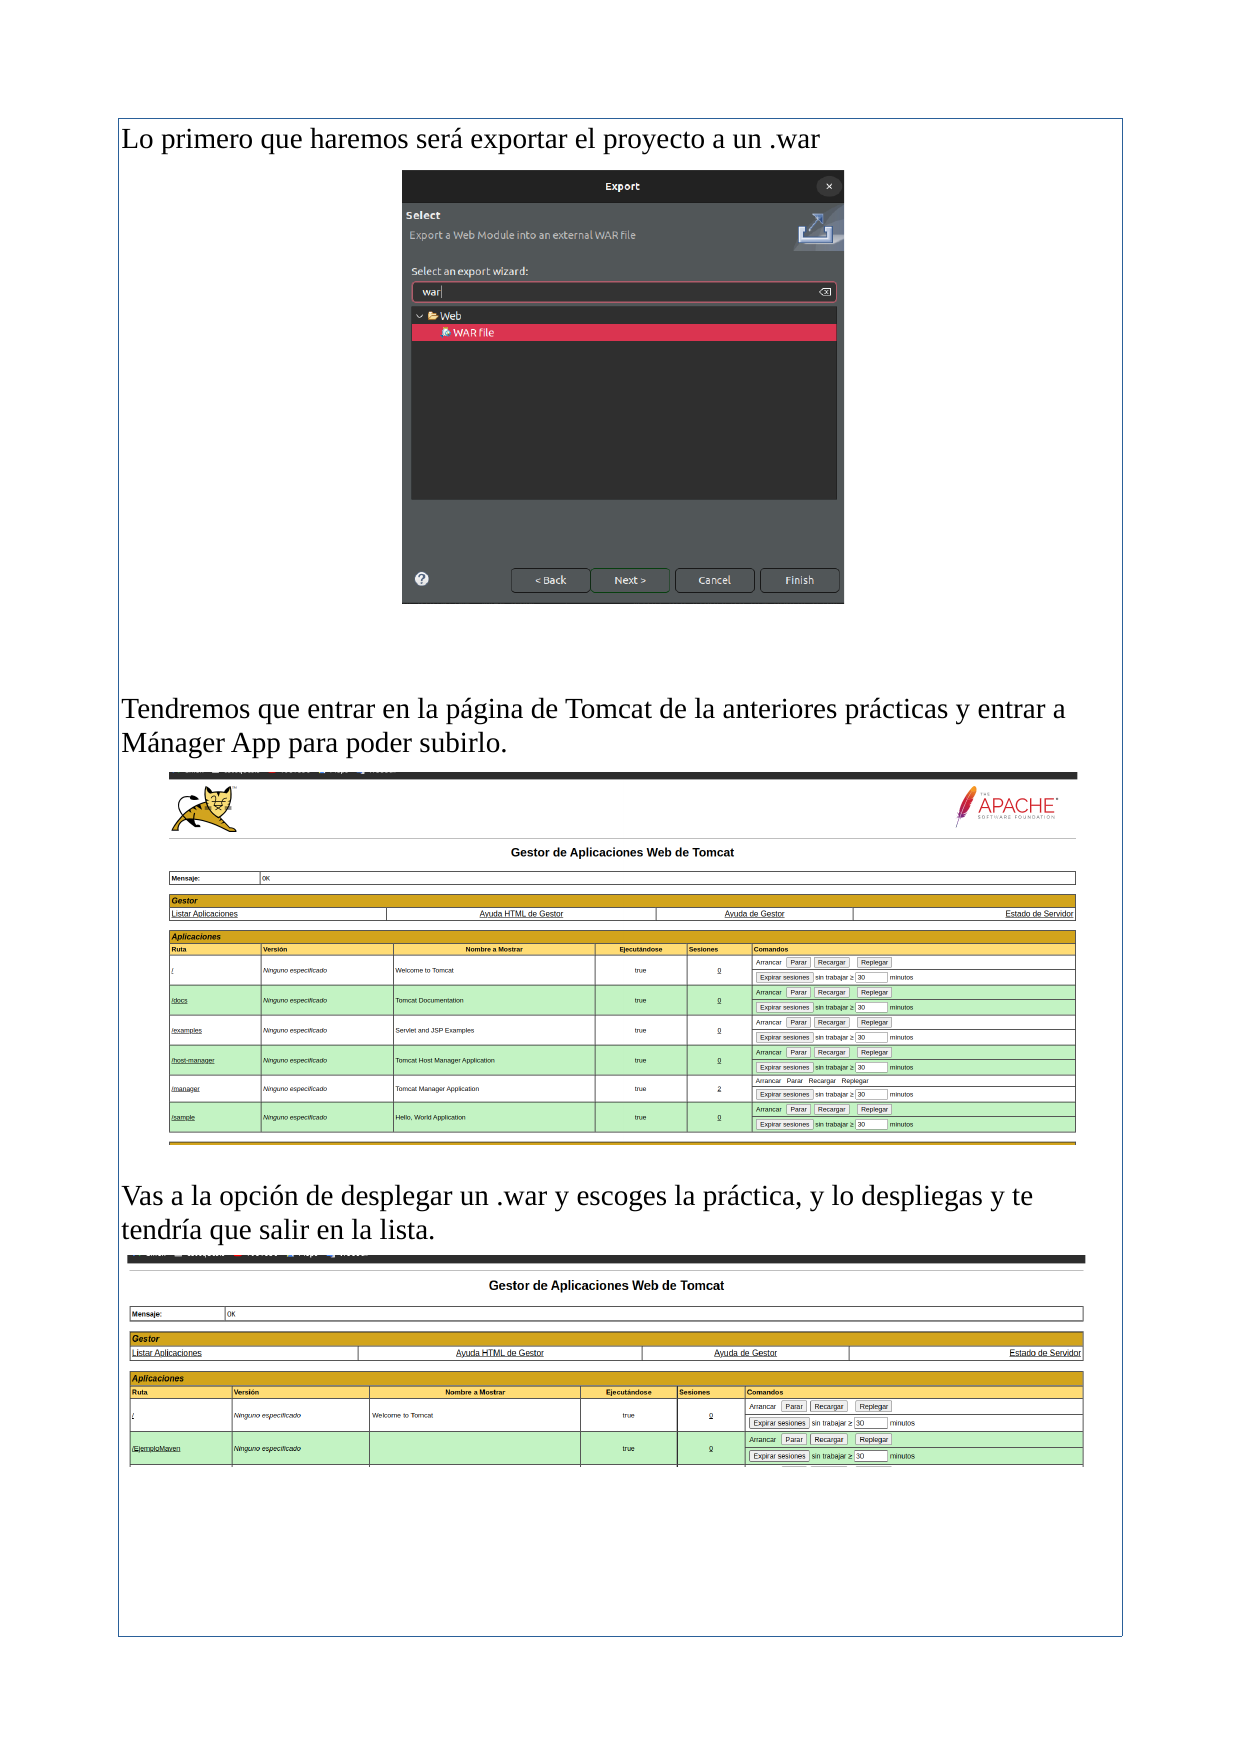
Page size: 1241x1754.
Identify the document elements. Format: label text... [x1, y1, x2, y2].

picture [127, 1255, 1086, 1467]
text Tendremos que entrar en la página de Tomcat de la anteriores prácticas y entrar a Mánager App para poder subirlo. [121, 691, 1119, 758]
text Vas a la opción de desplegar un .war y escoges la práctica, y lo despliegas y te tendría que salir en la lista. [121, 1178, 1119, 1246]
picture [402, 170, 845, 604]
picture [169, 772, 1078, 1145]
text Lo primero que haremos será exportar el proyecto a un .war [121, 121, 1119, 155]
